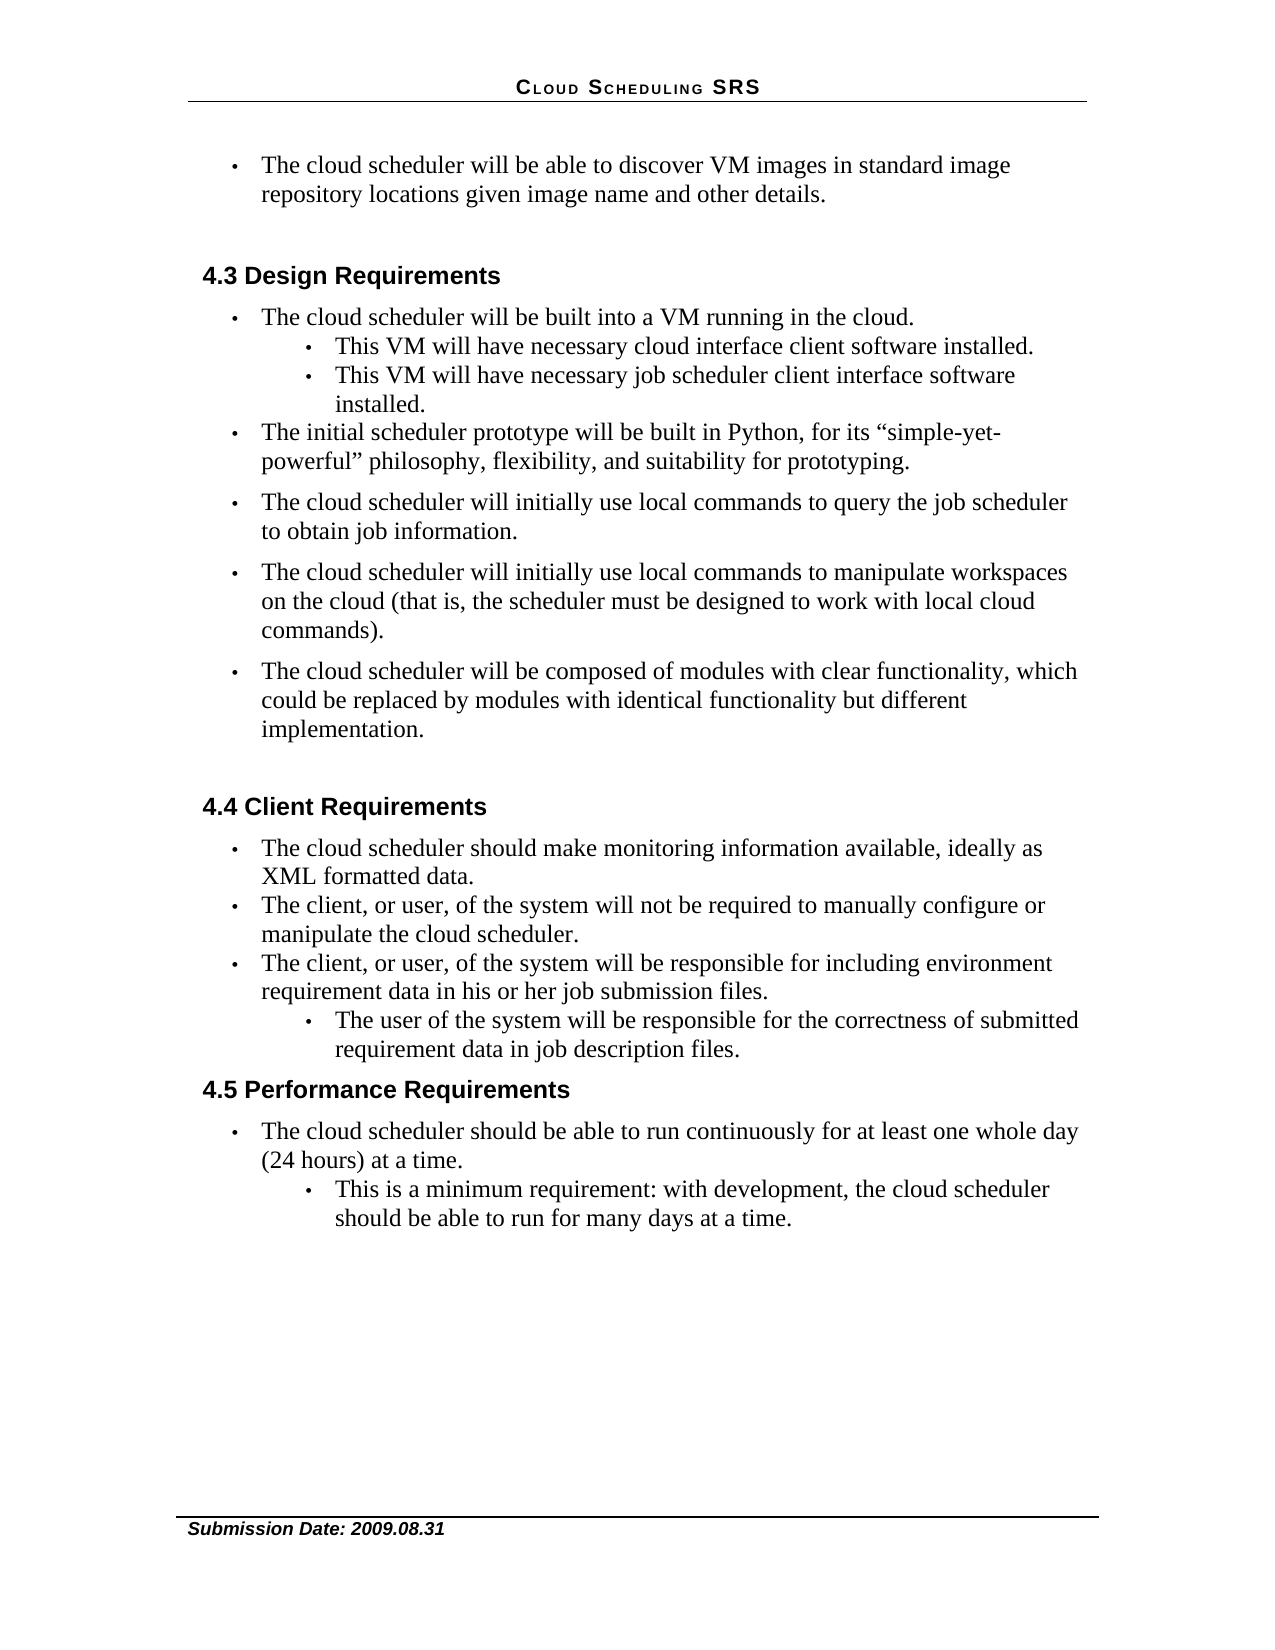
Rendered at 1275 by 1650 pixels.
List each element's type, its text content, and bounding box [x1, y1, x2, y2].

list The user of the system will be responsible for the correctness of submitted requirement data in job description files. [305, 1005, 1087, 1063]
list The cloud scheduler will be built into a VM running in the cloud. [232, 302, 1087, 331]
list The cloud scheduler will be able to discover VM images in standard image repository locations given image name and other details. [232, 150, 1087, 207]
list The cloud scheduler should be able to run continuously for at least one whole day (24 hours) at a time. [232, 1116, 1087, 1174]
list This VM will have necessary cloud interface client software installed. [305, 331, 1087, 360]
list This is a minimum requirement: with development, the cloud scheduler should be able to run for many days at a time. [305, 1174, 1087, 1231]
list The cloud scheduler should make monitoring information available, ideally as XML formatted data. [232, 833, 1087, 890]
subtitle Client Requirements [202, 791, 1087, 820]
list The client, or user, of the system will not be required to manually configure or manipulate the cloud scheduler. [232, 890, 1087, 948]
subtitle Performance Requirements [202, 1075, 1087, 1104]
list The cloud scheduler will initially use local commands to manipulate workspaces on the cloud (that is, the scheduler must be designed to work with local cloud commands). [232, 557, 1087, 644]
list The client, or user, of the system will be responsible for including environment requirement data in his or her job submission files. [232, 948, 1087, 1005]
subtitle Design Requirements [202, 261, 1087, 290]
list The cloud scheduler will initially use local commands to query the job scheduler to obtain job information. [232, 487, 1087, 545]
list This VM will have necessary job scheduler client interface software installed. [305, 360, 1087, 417]
list The cloud scheduler will be composed of modules with clear functionality, which could be replaced by modules with identical functionality but different implementation. [232, 656, 1087, 742]
list The initial scheduler prototype will be built in Python, for its “simple-yet-powerful” philosophy, flexibility, and suitability for prototyping. [232, 417, 1087, 475]
